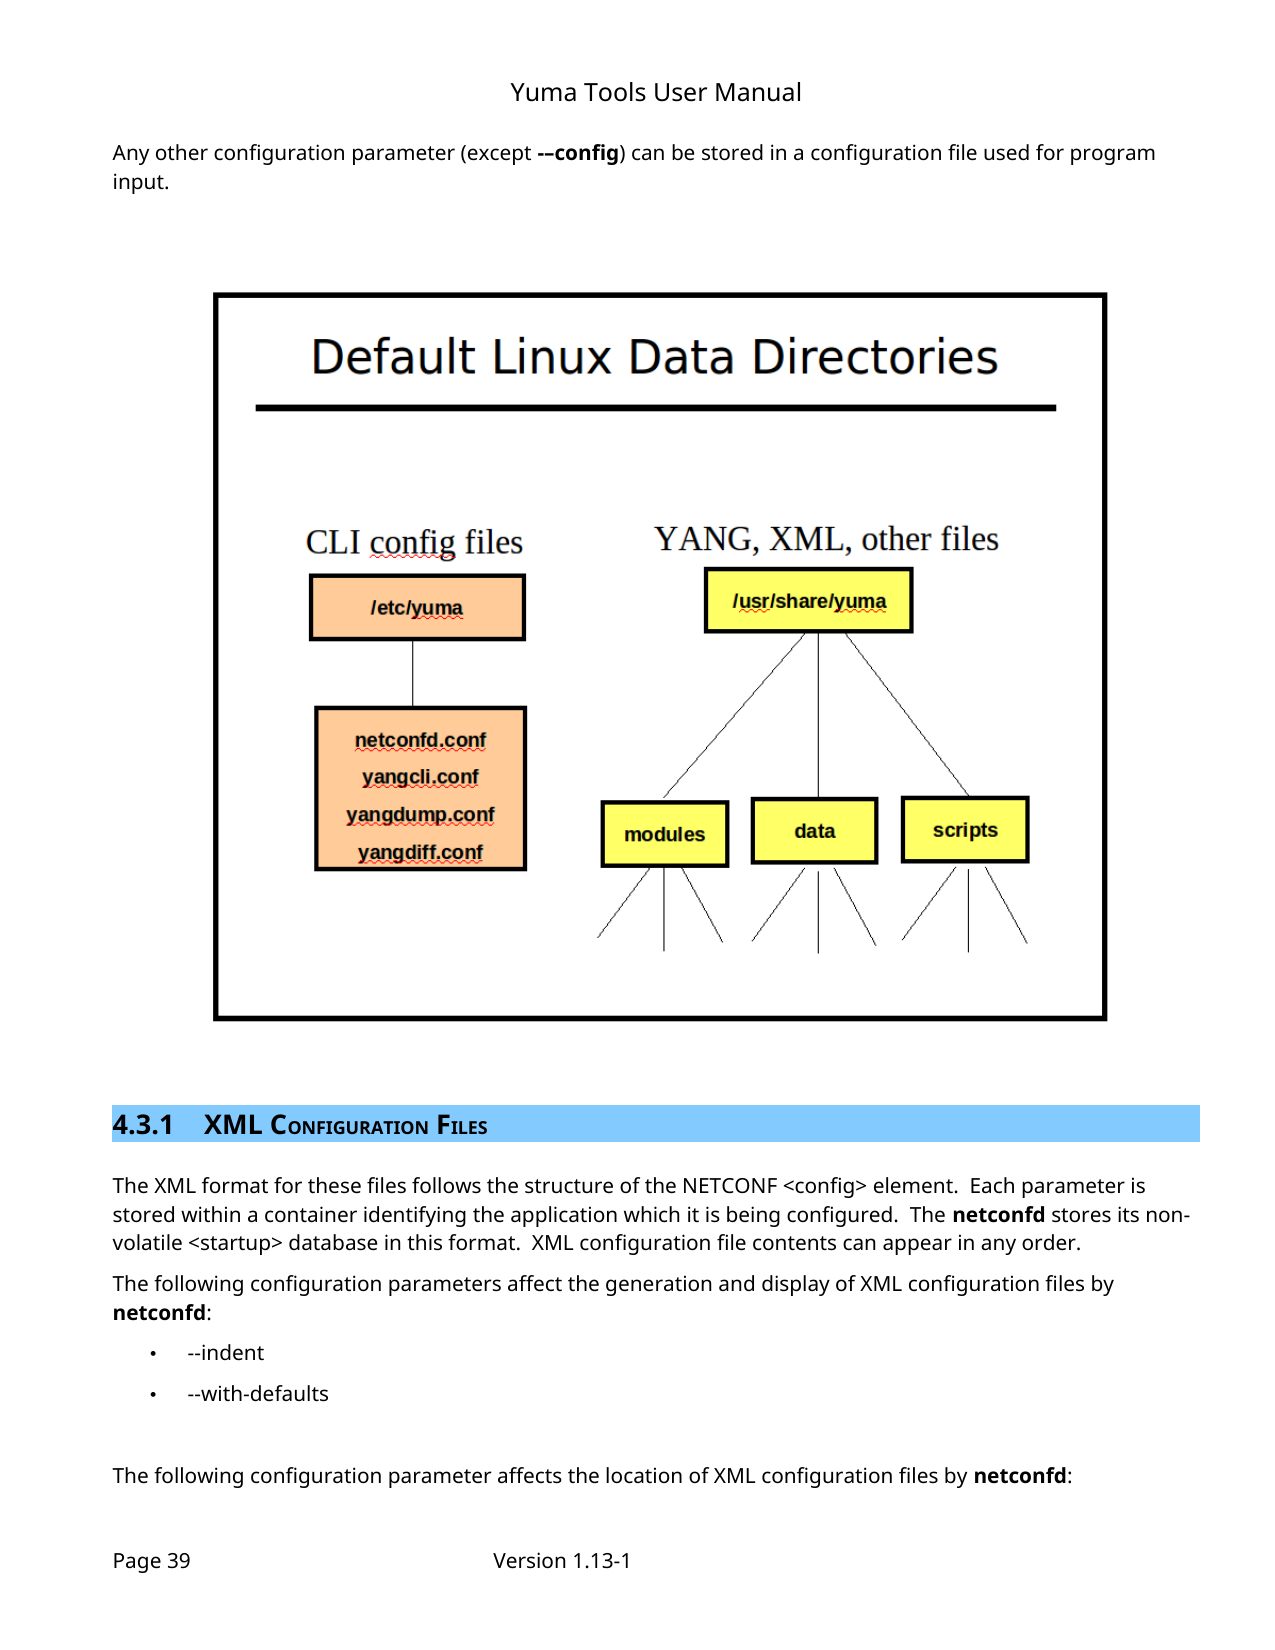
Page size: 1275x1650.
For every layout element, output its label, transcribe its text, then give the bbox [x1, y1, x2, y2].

text The XML format for these files follows the structure of the NETCONF <config> element. Each parameter is stored within a container identifying the application which it is being configured. The netconfd stores its non-volatile <startup> database in this format. XML configuration file contents can appear in any order. [112, 1171, 1200, 1257]
list --with-defaults [150, 1379, 1200, 1408]
text The following configuration parameters affect the generation and display of XML configuration files by netconfd: [112, 1269, 1200, 1326]
text Any other configuration parameter (except -–config) can be stored in a configuration file used for program input. [112, 138, 1200, 195]
list --indent [150, 1338, 1200, 1367]
text The following configuration parameter affects the location of XML configuration files by netconfd: [112, 1461, 1200, 1490]
subtitle XML Configuration Files [112, 1105, 1200, 1142]
picture [145, 248, 1167, 1048]
